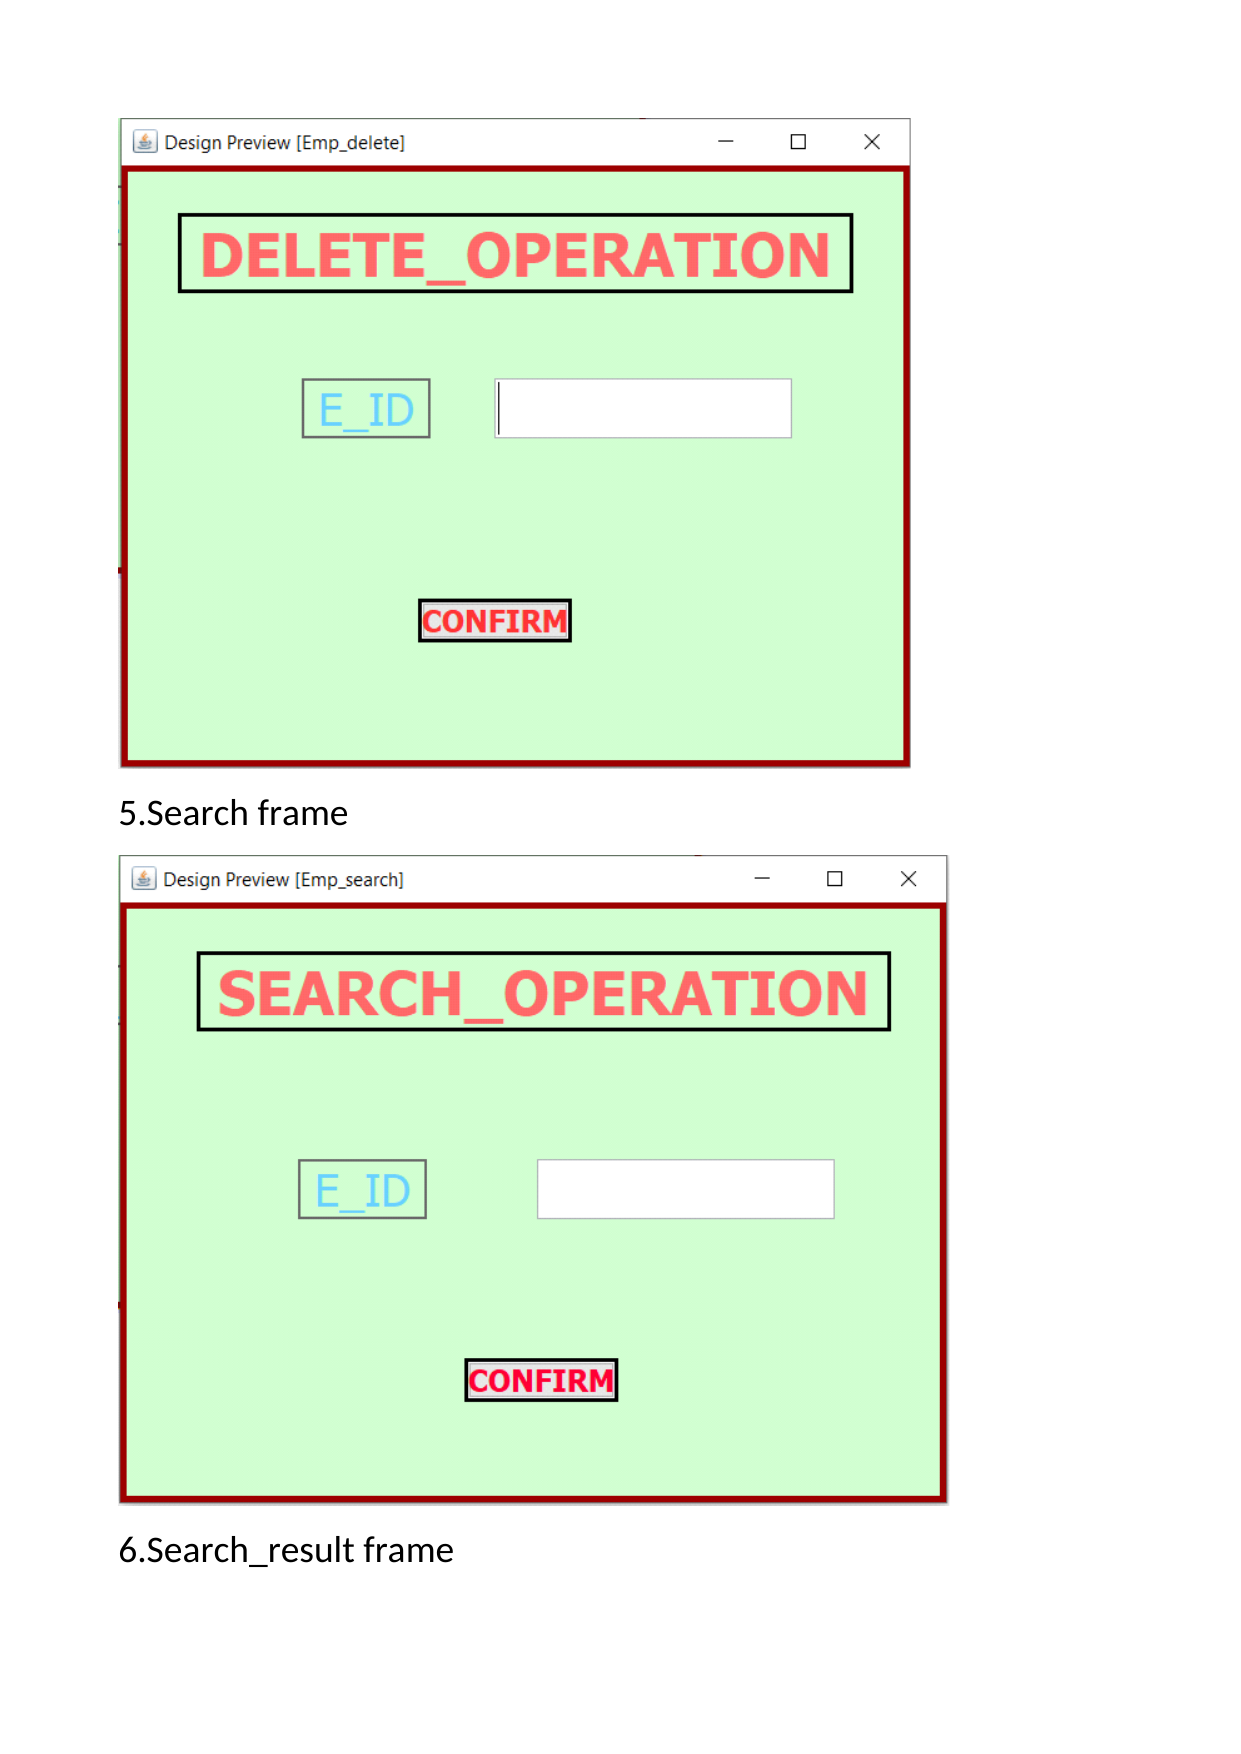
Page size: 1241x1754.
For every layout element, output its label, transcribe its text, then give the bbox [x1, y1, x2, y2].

text 5.Search frame [118, 789, 1122, 835]
text 6.Search_result frame [118, 1526, 1122, 1572]
